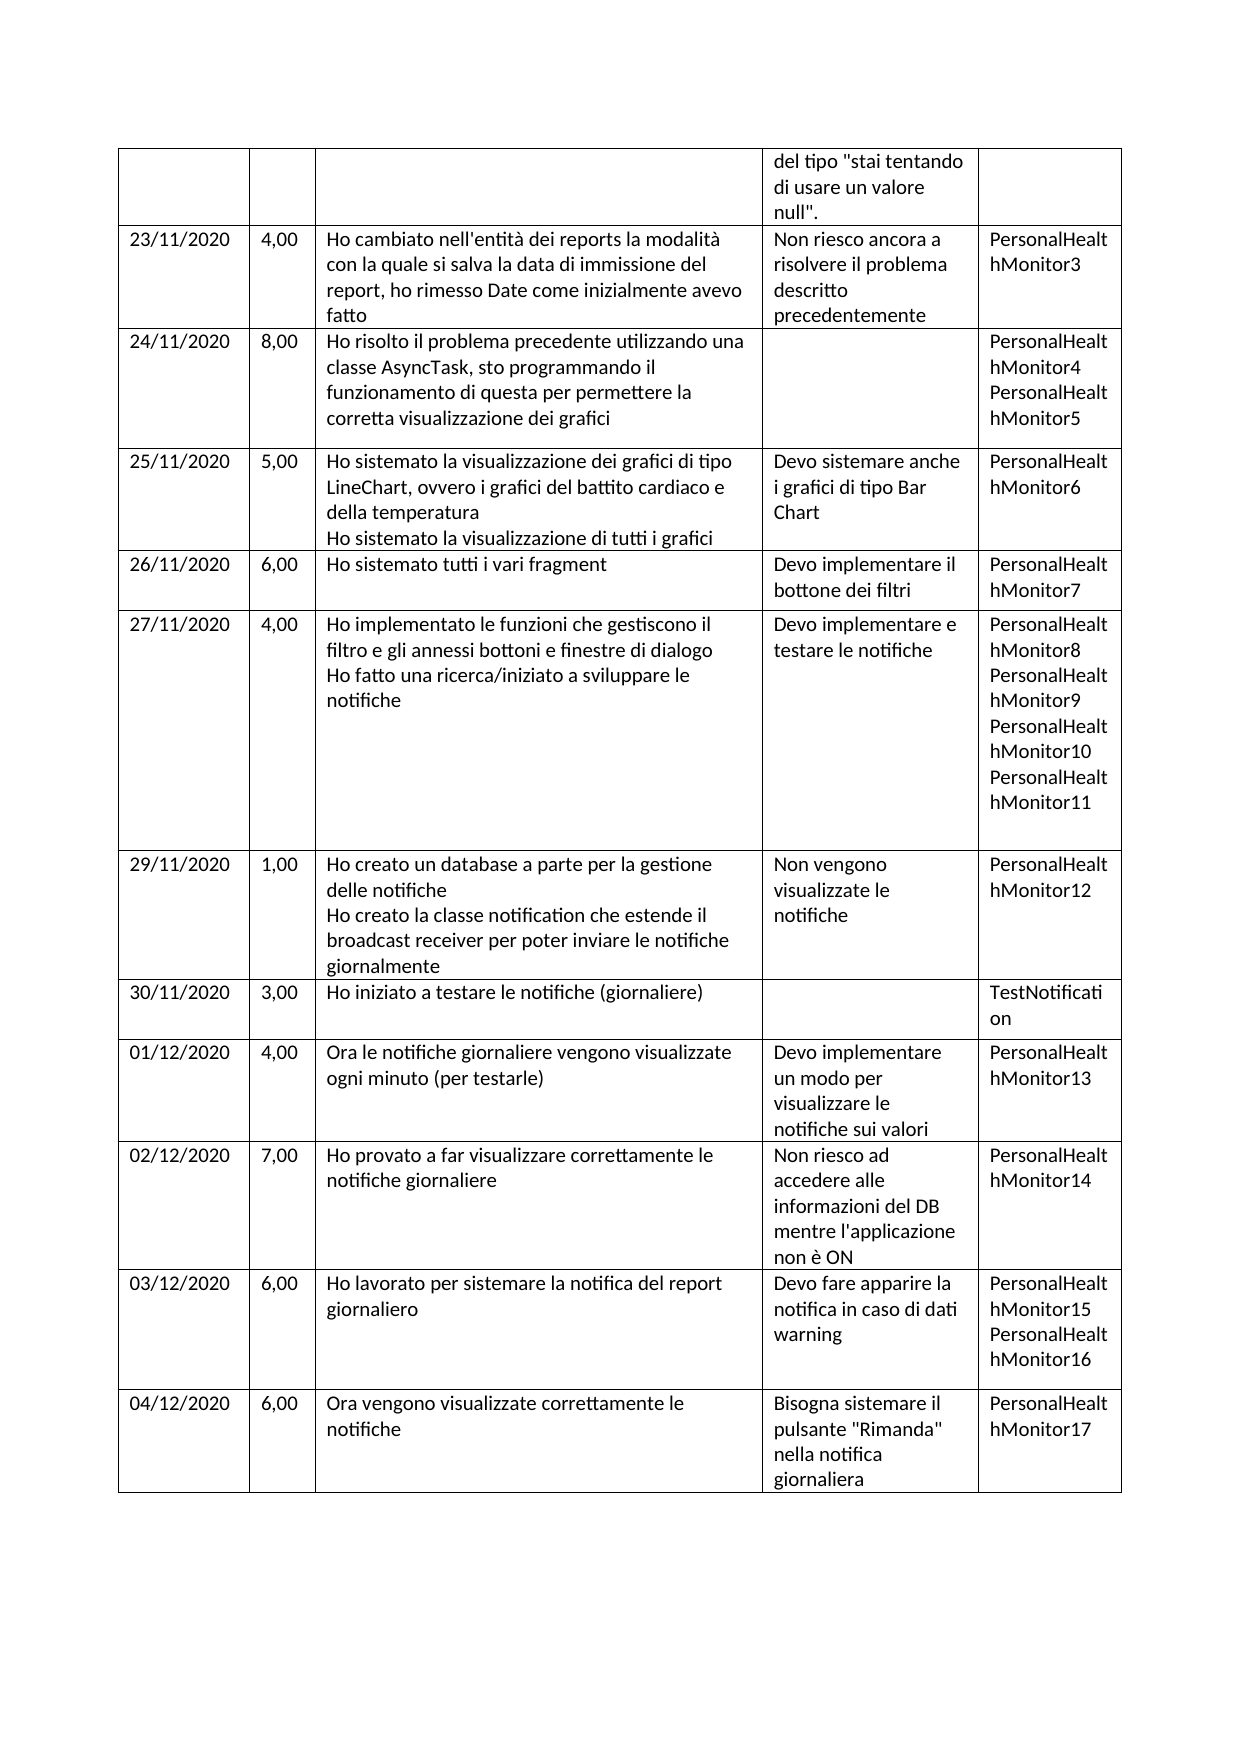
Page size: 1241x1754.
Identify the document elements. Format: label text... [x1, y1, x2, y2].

table_cell Ora vengono visualizzate correttamente le notifiche [316, 1390, 762, 1492]
table_cell [979, 149, 1121, 225]
table_cell TestNotification [979, 980, 1121, 1038]
table_cell PersonalHealthMonitor8 PersonalHealthMonitor9 PersonalHealthMonitor10 PersonalHealthMonitor11 [979, 611, 1121, 850]
table_cell 8,00 [250, 329, 315, 448]
table_cell 01/12/2020 [119, 1040, 249, 1141]
table_cell PersonalHealthMonitor14 [979, 1142, 1121, 1269]
table_cell 4,00 [250, 611, 315, 850]
table_cell [250, 149, 315, 225]
table_cell Devo fare apparire la notifica in caso di dati warning [763, 1270, 978, 1389]
table_cell PersonalHealthMonitor15 PersonalHealthMonitor16 [979, 1270, 1121, 1389]
table_cell Ho implementato le funzioni che gestiscono il filtro e gli annessi bottoni e finestre di dialogo Ho fatto una ricerca/iniziato a sviluppare le notifiche [316, 611, 762, 850]
table_cell 02/12/2020 [119, 1142, 249, 1269]
table_cell PersonalHealthMonitor17 [979, 1390, 1121, 1492]
table_cell 29/11/2020 [119, 851, 249, 978]
table_cell 1,00 [250, 851, 315, 978]
table_cell 23/11/2020 [119, 226, 249, 328]
table_cell 4,00 [250, 1040, 315, 1141]
table_cell 26/11/2020 [119, 551, 249, 610]
table_cell 24/11/2020 [119, 329, 249, 448]
table_cell 7,00 [250, 1142, 315, 1269]
table_cell Devo implementare un modo per visualizzare le notifiche sui valori [763, 1040, 978, 1141]
table_cell Ho risolto il problema precedente utilizzando una classe AsyncTask, sto programmando il funzionamento di questa per permettere la corretta visualizzazione dei grafici [316, 329, 762, 448]
table_cell [119, 149, 249, 225]
table_cell Ho sistemato la visualizzazione dei grafici di tipo LineChart, ovvero i grafici del battito cardiaco e della temperatura Ho sistemato la visualizzazione di tutti i grafici [316, 449, 762, 550]
table_cell 5,00 [250, 449, 315, 550]
table_cell PersonalHealthMonitor4 PersonalHealthMonitor5 [979, 329, 1121, 448]
table_cell PersonalHealthMonitor6 [979, 449, 1121, 550]
table_cell 6,00 [250, 1390, 315, 1492]
table_cell Ho sistemato tutti i vari fragment [316, 551, 762, 610]
table_cell 6,00 [250, 551, 315, 610]
table_cell Devo implementare il bottone dei filtri [763, 551, 978, 610]
table_cell Ho provato a far visualizzare correttamente le notifiche giornaliere [316, 1142, 762, 1269]
table_cell del tipo "stai tentando di usare un valore null". [763, 149, 978, 225]
table_cell 25/11/2020 [119, 449, 249, 550]
table_cell Bisogna sistemare il pulsante "Rimanda" nella notifica giornaliera [763, 1390, 978, 1492]
table_cell Non riesco ancora a risolvere il problema descritto precedentemente [763, 226, 978, 328]
table_cell Ora le notifiche giornaliere vengono visualizzate ogni minuto (per testarle) [316, 1040, 762, 1141]
table_cell PersonalHealthMonitor7 [979, 551, 1121, 610]
table_cell Devo implementare e testare le notifiche [763, 611, 978, 850]
table_cell Ho iniziato a testare le notifiche (giornaliere) [316, 980, 762, 1038]
table_cell 27/11/2020 [119, 611, 249, 850]
table_cell Non riesco ad accedere alle informazioni del DB mentre l'applicazione non è ON [763, 1142, 978, 1269]
table_cell 3,00 [250, 980, 315, 1038]
table_cell Ho lavorato per sistemare la notifica del report giornaliero [316, 1270, 762, 1389]
table_cell [316, 149, 762, 225]
table_cell 04/12/2020 [119, 1390, 249, 1492]
table_cell Ho cambiato nell'entità dei reports la modalità con la quale si salva la data di immissione del report, ho rimesso Date come inizialmente avevo fatto [316, 226, 762, 328]
table_cell [763, 980, 978, 1038]
table_cell 03/12/2020 [119, 1270, 249, 1389]
table_cell 6,00 [250, 1270, 315, 1389]
table_cell PersonalHealthMonitor12 [979, 851, 1121, 978]
table_cell Ho creato un database a parte per la gestione delle notifiche Ho creato la classe notification che estende il broadcast receiver per poter inviare le notifiche giornalmente [316, 851, 762, 978]
table_cell 30/11/2020 [119, 980, 249, 1038]
table_cell [763, 329, 978, 448]
table_cell PersonalHealthMonitor3 [979, 226, 1121, 328]
table_cell PersonalHealthMonitor13 [979, 1040, 1121, 1141]
table_cell 4,00 [250, 226, 315, 328]
table_cell Non vengono visualizzate le notifiche [763, 851, 978, 978]
table_cell Devo sistemare anche i grafici di tipo Bar Chart [763, 449, 978, 550]
